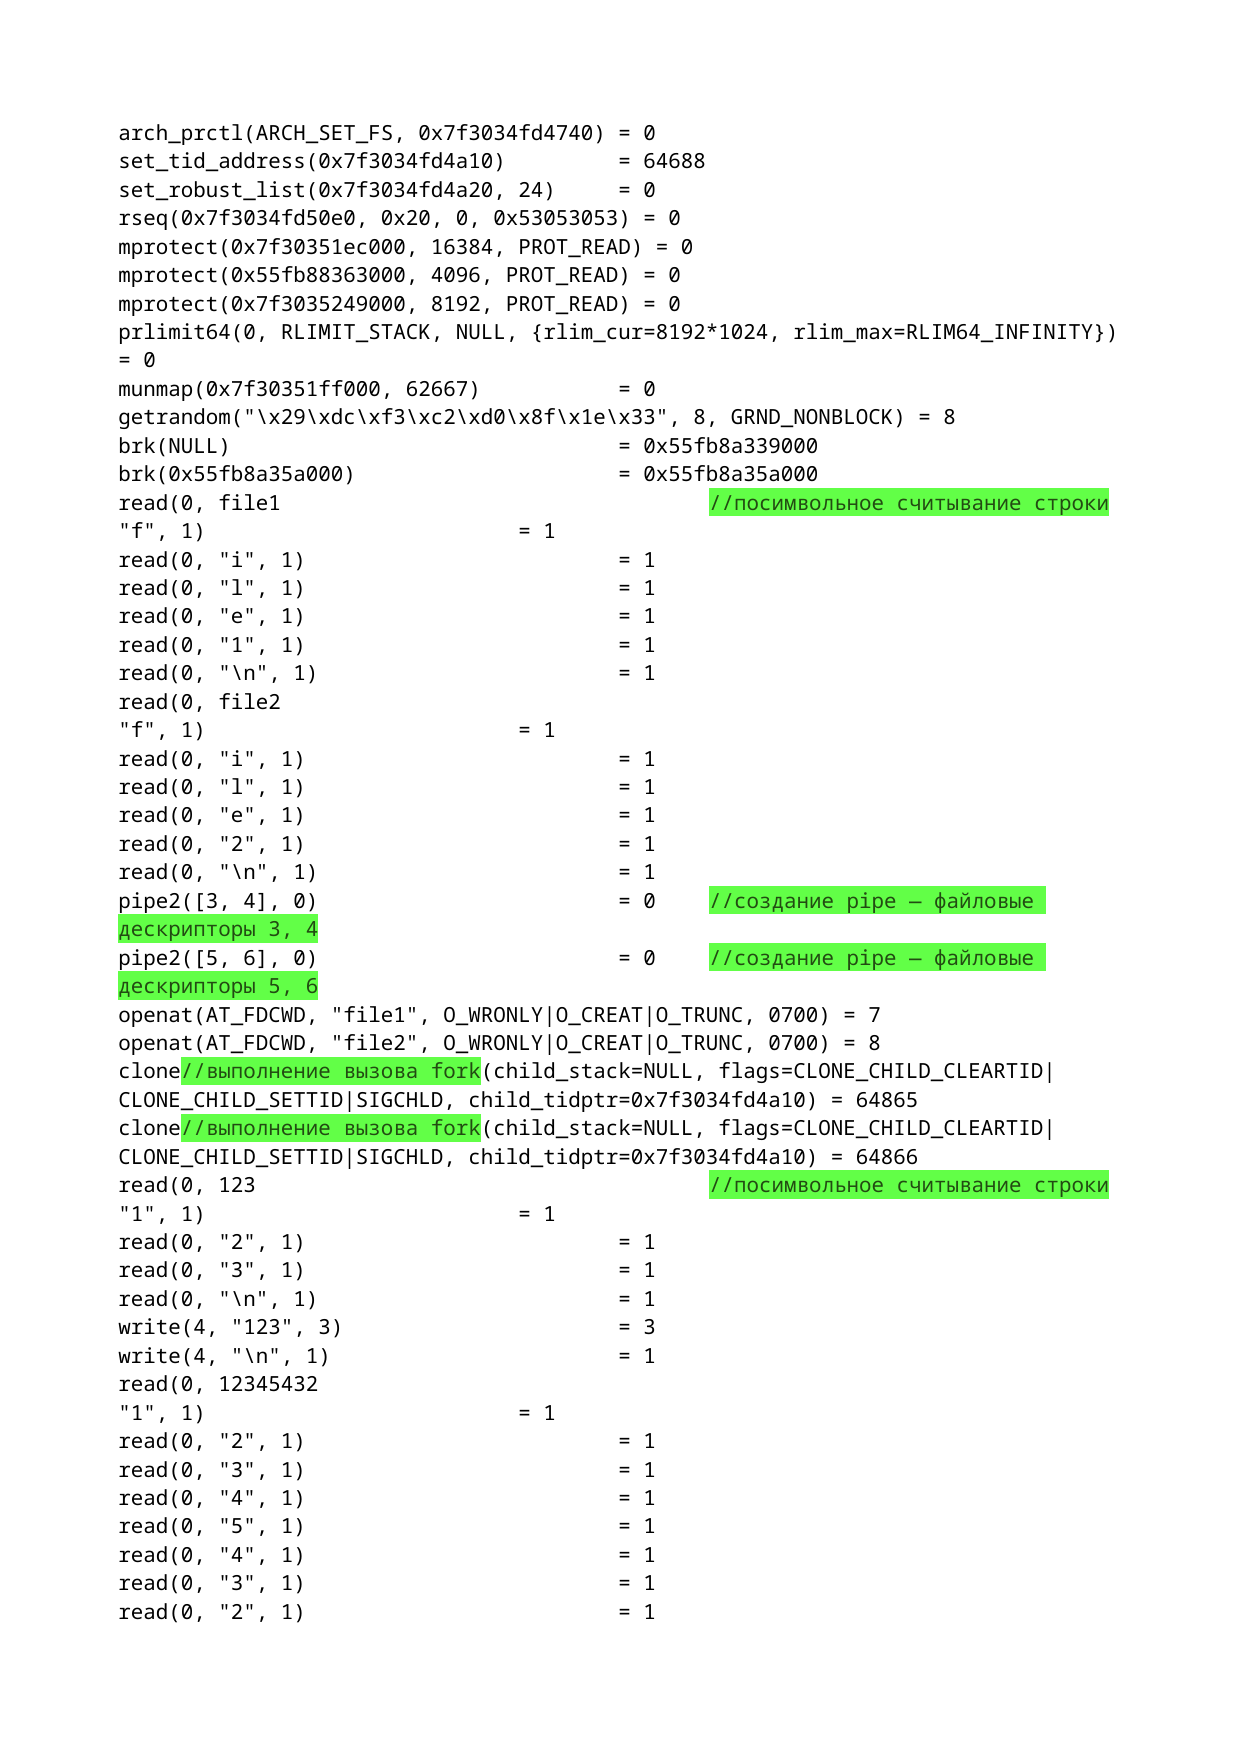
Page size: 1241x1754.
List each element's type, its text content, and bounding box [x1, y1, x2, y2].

text pipe2([3, 4], 0) = 0 //создание pipe — файловые дескрипторы 3, 4 [118, 886, 1122, 943]
text "1", 1) = 1 [118, 1398, 1122, 1426]
text clone//выполнение вызова fork(child_stack=NULL, flags=CLONE_CHILD_CLEARTID|CLONE_CHILD_SETTID|SIGCHLD, child_tidptr=0x7f3034fd4a10) = 64865 [118, 1057, 1122, 1113]
text read(0, 123 //посимвольное считывание строки [118, 1170, 1122, 1199]
text read(0, file2 [118, 687, 1122, 715]
text mprotect(0x7f3035249000, 8192, PROT_READ) = 0 [118, 289, 1122, 317]
text read(0, "\n", 1) = 1 [118, 1284, 1122, 1312]
text read(0, "l", 1) = 1 [118, 573, 1122, 602]
text pipe2([5, 6], 0) = 0 //создание pipe — файловые дескрипторы 5, 6 [118, 943, 1122, 1000]
text set_robust_list(0x7f3034fd4a20, 24) = 0 [118, 175, 1122, 203]
text arch_prctl(ARCH_SET_FS, 0x7f3034fd4740) = 0 [118, 118, 1122, 147]
text openat(AT_FDCWD, "file1", O_WRONLY|O_CREAT|O_TRUNC, 0700) = 7 [118, 1000, 1122, 1028]
text openat(AT_FDCWD, "file2", O_WRONLY|O_CREAT|O_TRUNC, 0700) = 8 [118, 1028, 1122, 1057]
text read(0, "2", 1) = 1 [118, 829, 1122, 857]
text read(0, "e", 1) = 1 [118, 801, 1122, 829]
text brk(NULL) = 0x55fb8a339000 [118, 431, 1122, 459]
text read(0, "4", 1) = 1 [118, 1483, 1122, 1512]
text read(0, "2", 1) = 1 [118, 1597, 1122, 1625]
text read(0, "1", 1) = 1 [118, 630, 1122, 658]
text read(0, "e", 1) = 1 [118, 602, 1122, 630]
text mprotect(0x55fb88363000, 4096, PROT_READ) = 0 [118, 260, 1122, 289]
text "1", 1) = 1 [118, 1199, 1122, 1227]
text write(4, "\n", 1) = 1 [118, 1341, 1122, 1369]
text read(0, "\n", 1) = 1 [118, 658, 1122, 687]
text prlimit64(0, RLIMIT_STACK, NULL, {rlim_cur=8192*1024, rlim_max=RLIM64_INFINITY}) = 0 [118, 317, 1122, 374]
text read(0, "5", 1) = 1 [118, 1512, 1122, 1540]
text getrandom("\x29\xdc\xf3\xc2\xd0\x8f\x1e\x33", 8, GRND_NONBLOCK) = 8 [118, 402, 1122, 431]
text rseq(0x7f3034fd50e0, 0x20, 0, 0x53053053) = 0 [118, 203, 1122, 232]
text brk(0x55fb8a35a000) = 0x55fb8a35a000 [118, 459, 1122, 488]
text read(0, "3", 1) = 1 [118, 1256, 1122, 1284]
text read(0, "2", 1) = 1 [118, 1227, 1122, 1256]
text read(0, "l", 1) = 1 [118, 772, 1122, 801]
text set_tid_address(0x7f3034fd4a10) = 64688 [118, 147, 1122, 175]
text read(0, "4", 1) = 1 [118, 1540, 1122, 1568]
text read(0, "i", 1) = 1 [118, 545, 1122, 573]
text read(0, "3", 1) = 1 [118, 1455, 1122, 1483]
text clone//выполнение вызова fork(child_stack=NULL, flags=CLONE_CHILD_CLEARTID|CLONE_CHILD_SETTID|SIGCHLD, child_tidptr=0x7f3034fd4a10) = 64866 [118, 1113, 1122, 1170]
text read(0, file1 //посимвольное считывание строки [118, 488, 1122, 516]
text read(0, "\n", 1) = 1 [118, 857, 1122, 886]
text read(0, "i", 1) = 1 [118, 744, 1122, 772]
text read(0, "2", 1) = 1 [118, 1426, 1122, 1455]
text "f", 1) = 1 [118, 516, 1122, 545]
text write(4, "123", 3) = 3 [118, 1312, 1122, 1341]
text read(0, "3", 1) = 1 [118, 1568, 1122, 1597]
text mprotect(0x7f30351ec000, 16384, PROT_READ) = 0 [118, 232, 1122, 260]
text munmap(0x7f30351ff000, 62667) = 0 [118, 374, 1122, 402]
text read(0, 12345432 [118, 1369, 1122, 1398]
text "f", 1) = 1 [118, 715, 1122, 744]
